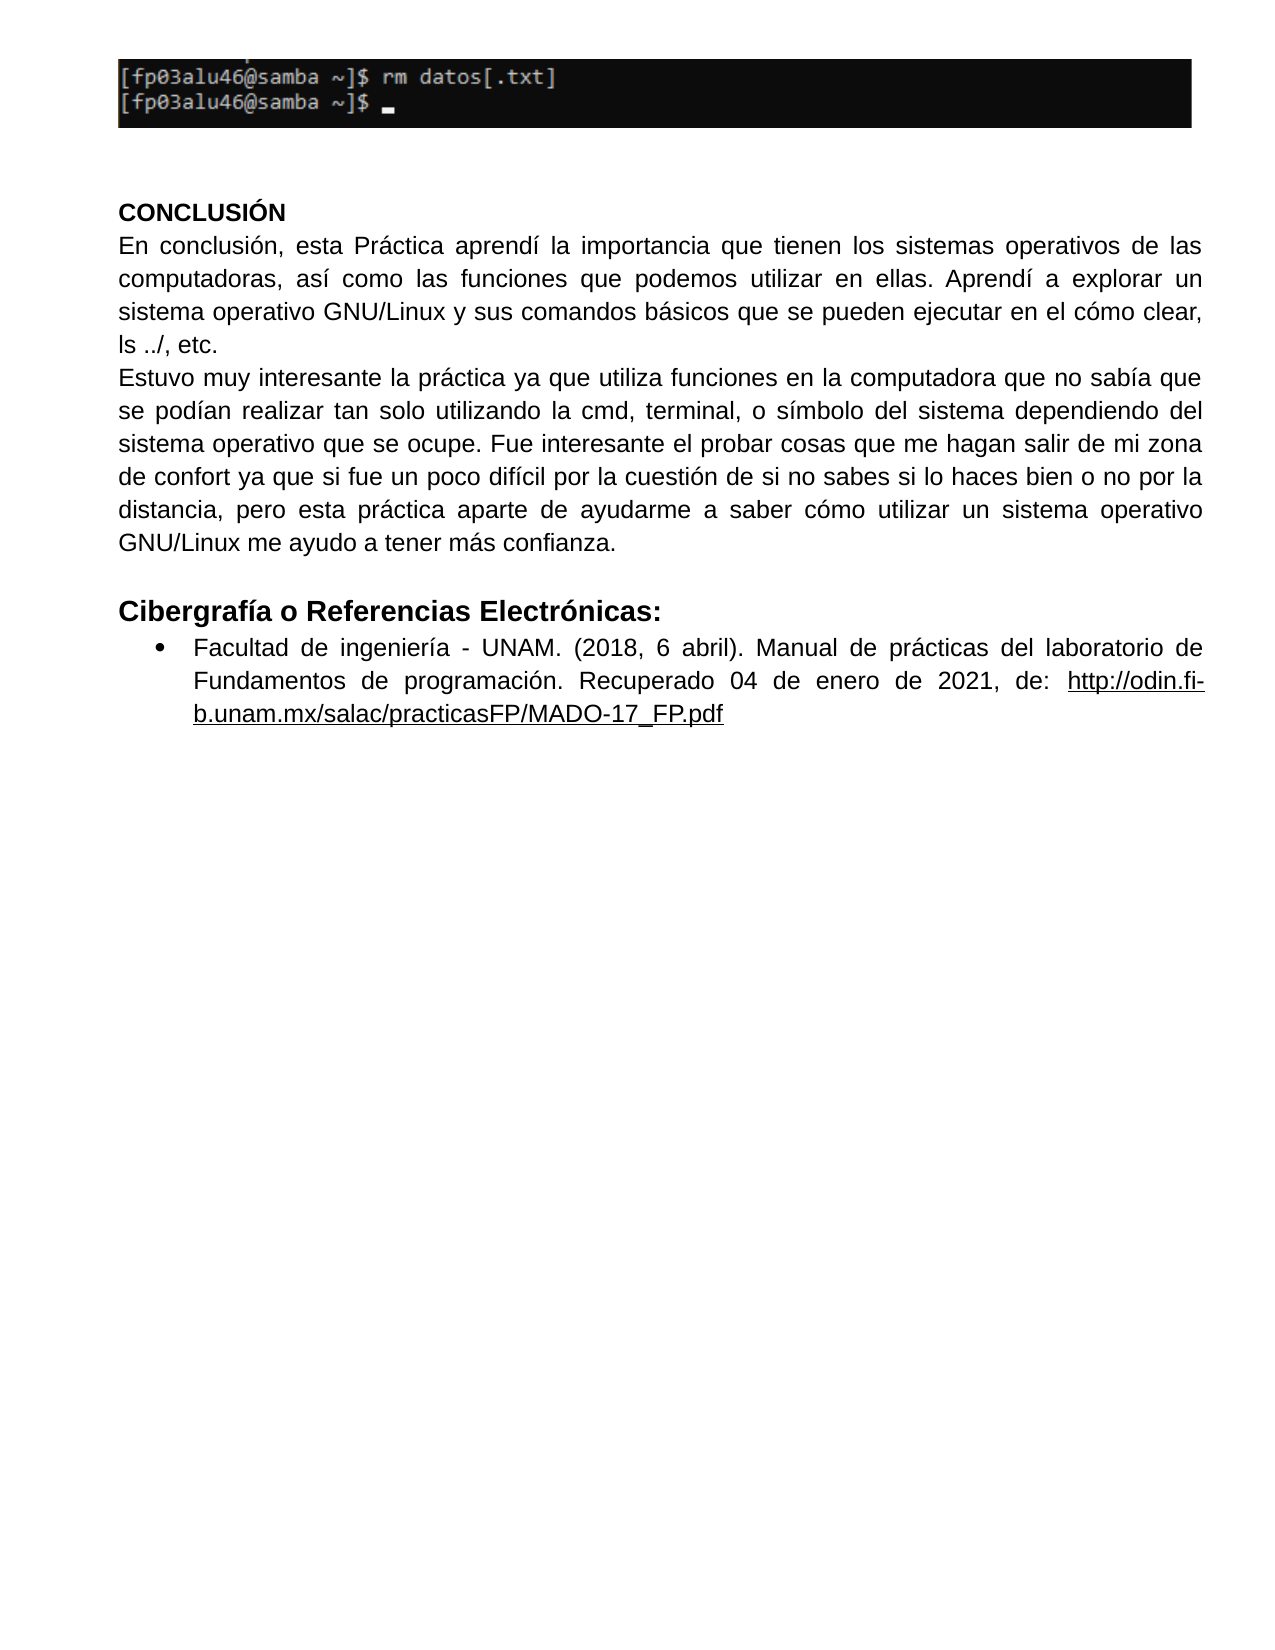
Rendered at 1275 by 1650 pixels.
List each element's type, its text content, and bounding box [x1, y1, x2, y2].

text CONCLUSIÓN [118, 198, 1205, 227]
list Facultad de ingeniería - UNAM. (2018, 6 abril). Manual de prácticas del laboratorio de Fundamentos de programación. Recuperado 04 de enero de 2021, de: http://odin.fi-b.unam.mx/salac/practicasFP/MADO-17_FP.pdf [156, 633, 1205, 728]
text Cibergrafía o Referencias Electrónicas: [118, 594, 1205, 628]
text Estuvo muy interesante la práctica ya que utiliza funciones en la computadora que no sabía que se podían realizar tan solo utilizando la cmd, terminal, o símbolo del sistema dependiendo del sistema operativo que se ocupe. Fue interesante el probar cosas que me hagan salir de mi zona de confort ya que si fue un poco difícil por la cuestión de si no sabes si lo haces bien o no por la distancia, pero esta práctica aparte de ayudarme a saber cómo utilizar un sistema operativo GNU/Linux me ayudo a tener más confianza. [118, 363, 1205, 557]
text En conclusión, esta Práctica aprendí la importancia que tienen los sistemas operativos de las computadoras, así como las funciones que podemos utilizar en ellas. Aprendí a explorar un sistema operativo GNU/Linux y sus comandos básicos que se pueden ejecutar en el cómo clear, ls ../, etc. [118, 231, 1205, 359]
